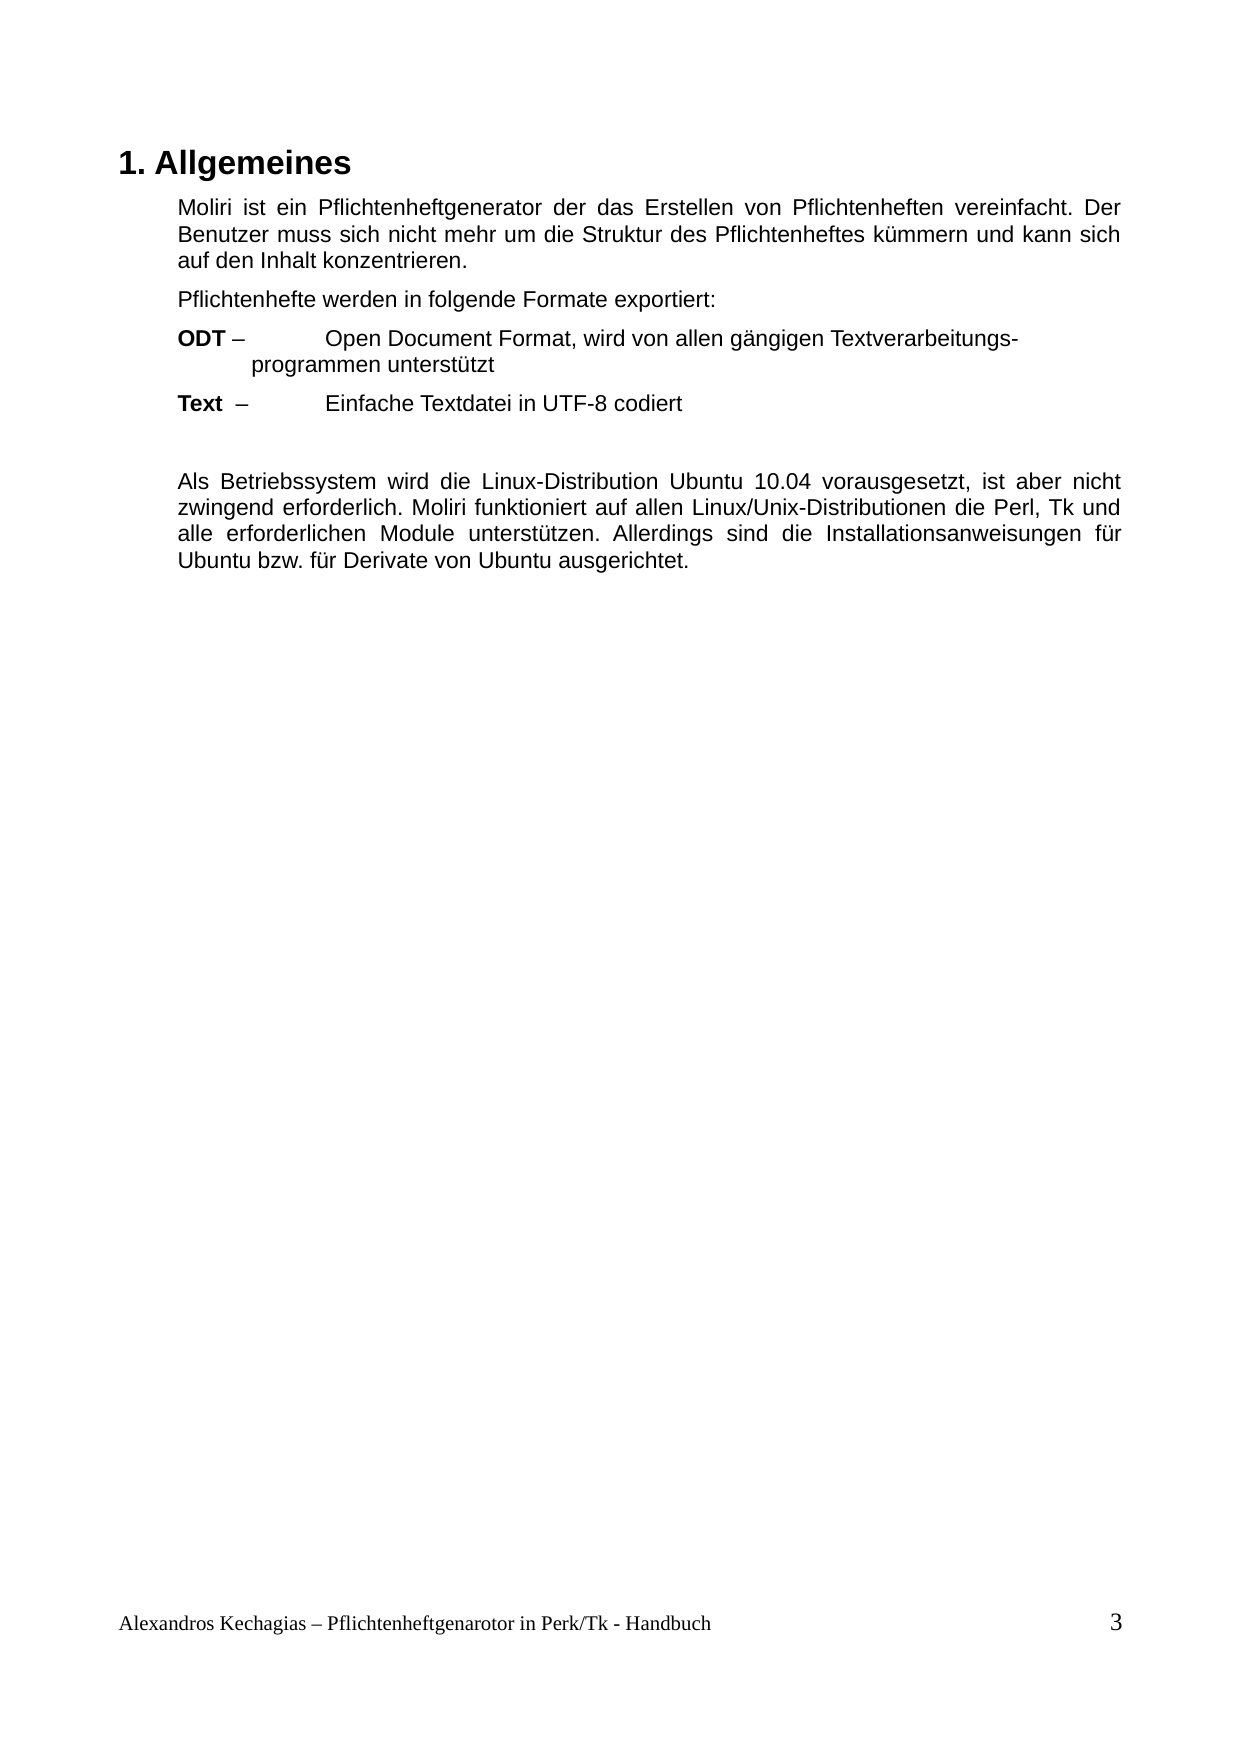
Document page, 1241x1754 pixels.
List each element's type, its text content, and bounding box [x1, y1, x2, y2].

text Pflichtenhefte werden in folgende Formate exportiert: [177, 286, 1122, 312]
text ODT – Open Document Format, wird von allen gängigen Textverarbeitungs- programmen unterstützt [177, 325, 1122, 377]
text Als Betriebssystem wird die Linux-Distribution Ubuntu 10.04 vorausgesetzt, ist aber nicht zwingend erforderlich. Moliri funktioniert auf allen Linux/Unix-Distributionen die Perl, Tk und alle erforderlichen Module unterstützen. Allerdings sind die Installationsanweisungen für Ubuntu bzw. für Derivate von Ubuntu ausgerichtet. [177, 468, 1122, 573]
text Moliri ist ein Pflichtenheftgenerator der das Erstellen von Pflichtenheften vereinfacht. Der Benutzer muss sich nicht mehr um die Struktur des Pflichtenheftes kümmern und kann sich auf den Inhalt konzentrieren. [177, 194, 1122, 273]
text Text – Einfache Textdatei in UTF-8 codiert [177, 390, 1122, 416]
subtitle 1. Allgemeines [118, 143, 1122, 182]
